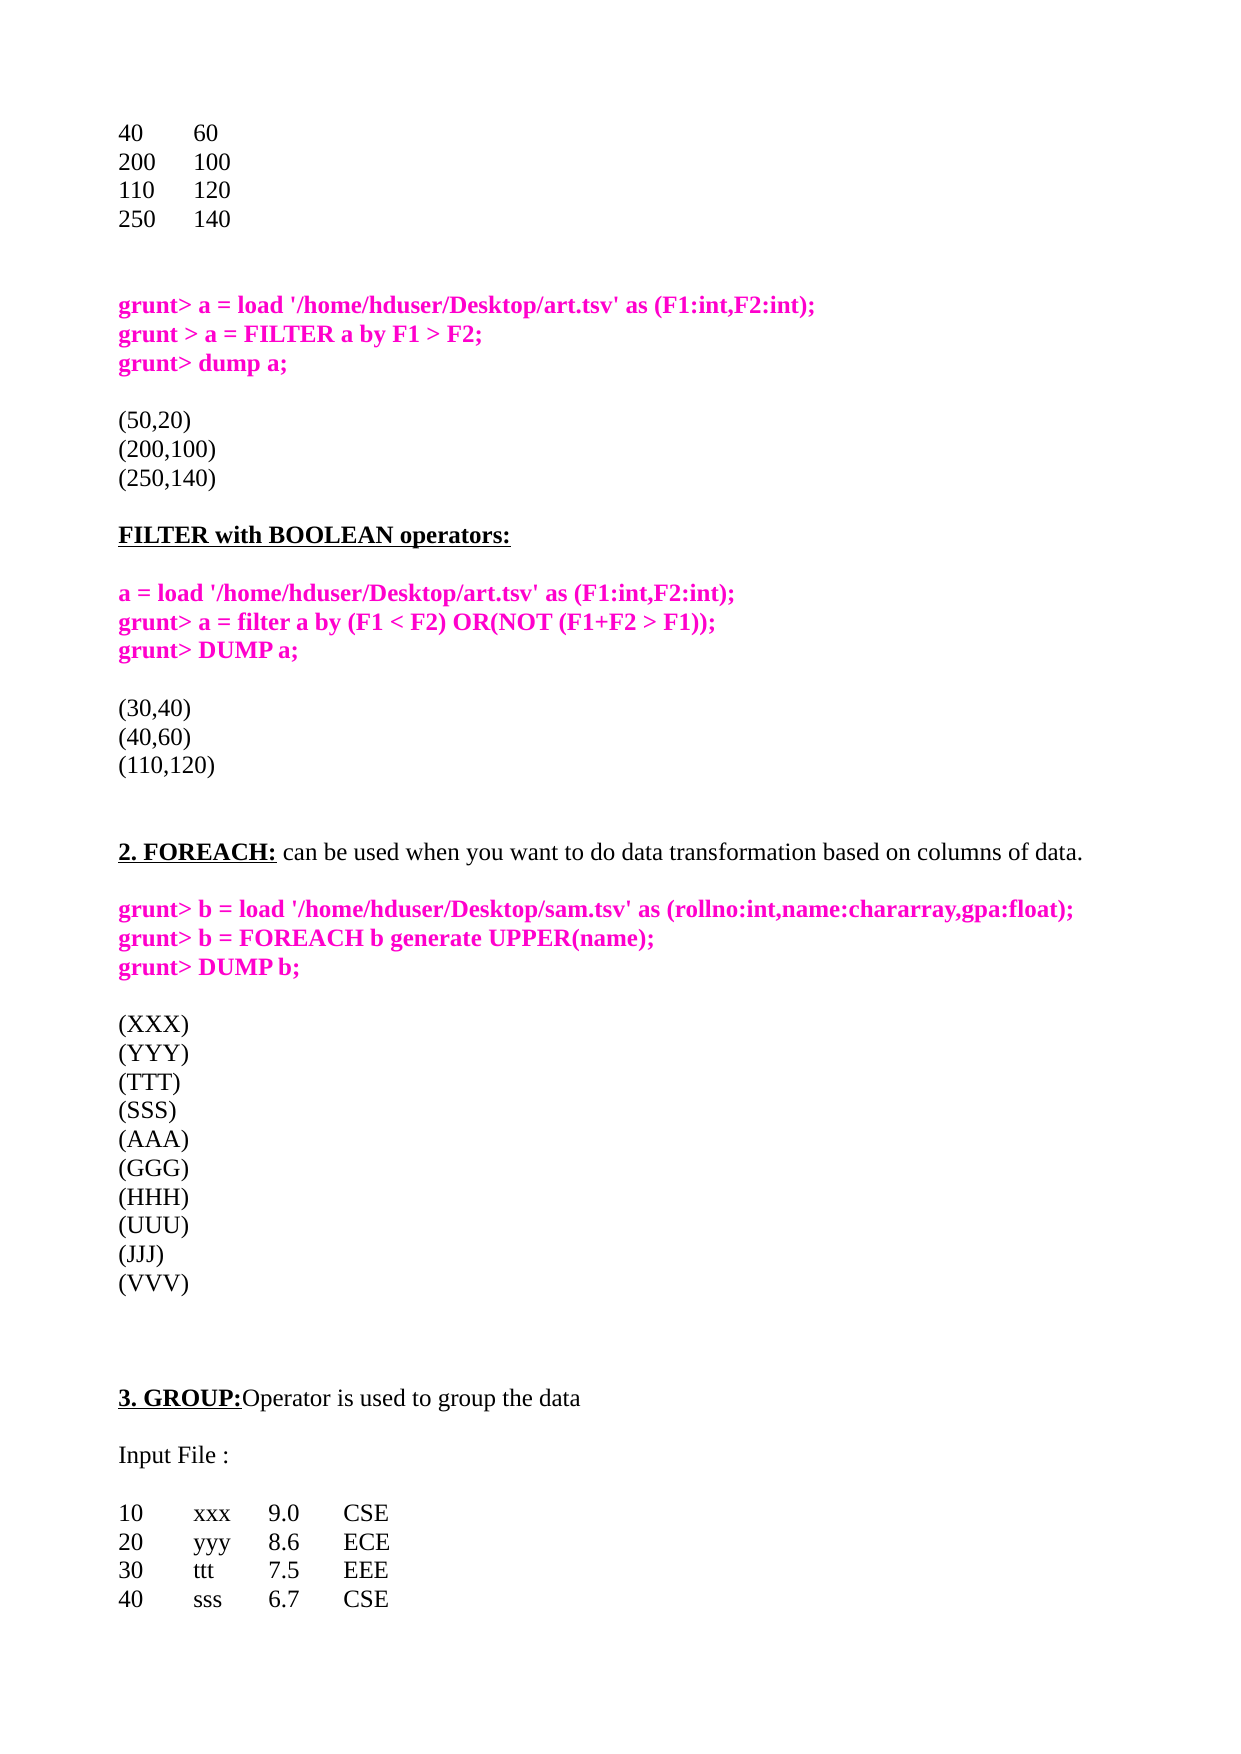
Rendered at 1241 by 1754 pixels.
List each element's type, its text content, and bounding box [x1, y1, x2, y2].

text (SSS) [118, 1096, 1122, 1124]
text grunt> b = FOREACH b generate UPPER(name); [118, 923, 1122, 952]
text 250 140 [118, 204, 1122, 233]
text (YYY) [118, 1038, 1122, 1067]
text grunt> dump a; [118, 348, 1122, 377]
text grunt> a = load '/home/hduser/Desktop/art.tsv' as (F1:int,F2:int); [118, 291, 1122, 319]
text 10 xxx 9.0 CSE [118, 1498, 1122, 1527]
text grunt> DUMP b; [118, 952, 1122, 981]
text 3. GROUP:Operator is used to group the data [118, 1383, 1122, 1412]
text 30 ttt 7.5 EEE [118, 1556, 1122, 1584]
text (UUU) [118, 1211, 1122, 1239]
text FILTER with BOOLEAN operators: [118, 521, 1122, 549]
text (30,40) [118, 693, 1122, 722]
text (40,60) [118, 722, 1122, 751]
text (VVV) [118, 1268, 1122, 1297]
text grunt > a = FILTER a by F1 > F2; [118, 319, 1122, 348]
text Input File : [118, 1441, 1122, 1469]
text 20 yyy 8.6 ECE [118, 1527, 1122, 1556]
text grunt> DUMP a; [118, 636, 1122, 664]
text (250,140) [118, 463, 1122, 492]
text a = load '/home/hduser/Desktop/art.tsv' as (F1:int,F2:int); [118, 578, 1122, 607]
text 40 sss 6.7 CSE [118, 1584, 1122, 1613]
text (GGG) [118, 1153, 1122, 1182]
text (TTT) [118, 1067, 1122, 1096]
text (AAA) [118, 1124, 1122, 1153]
text grunt> b = load '/home/hduser/Desktop/sam.tsv' as (rollno:int,name:chararray,gpa:float); [118, 894, 1122, 923]
text 110 120 [118, 176, 1122, 204]
text 2. FOREACH: can be used when you want to do data transformation based on columns of data. [118, 837, 1122, 866]
text (110,120) [118, 751, 1122, 779]
text (XXX) [118, 1009, 1122, 1038]
text 200 100 [118, 147, 1122, 176]
text (50,20) [118, 406, 1122, 434]
text 40 60 [118, 118, 1122, 147]
text grunt> a = filter a by (F1 < F2) OR(NOT (F1+F2 > F1)); [118, 607, 1122, 636]
text (HHH) [118, 1182, 1122, 1211]
text (200,100) [118, 434, 1122, 463]
text (JJJ) [118, 1239, 1122, 1268]
